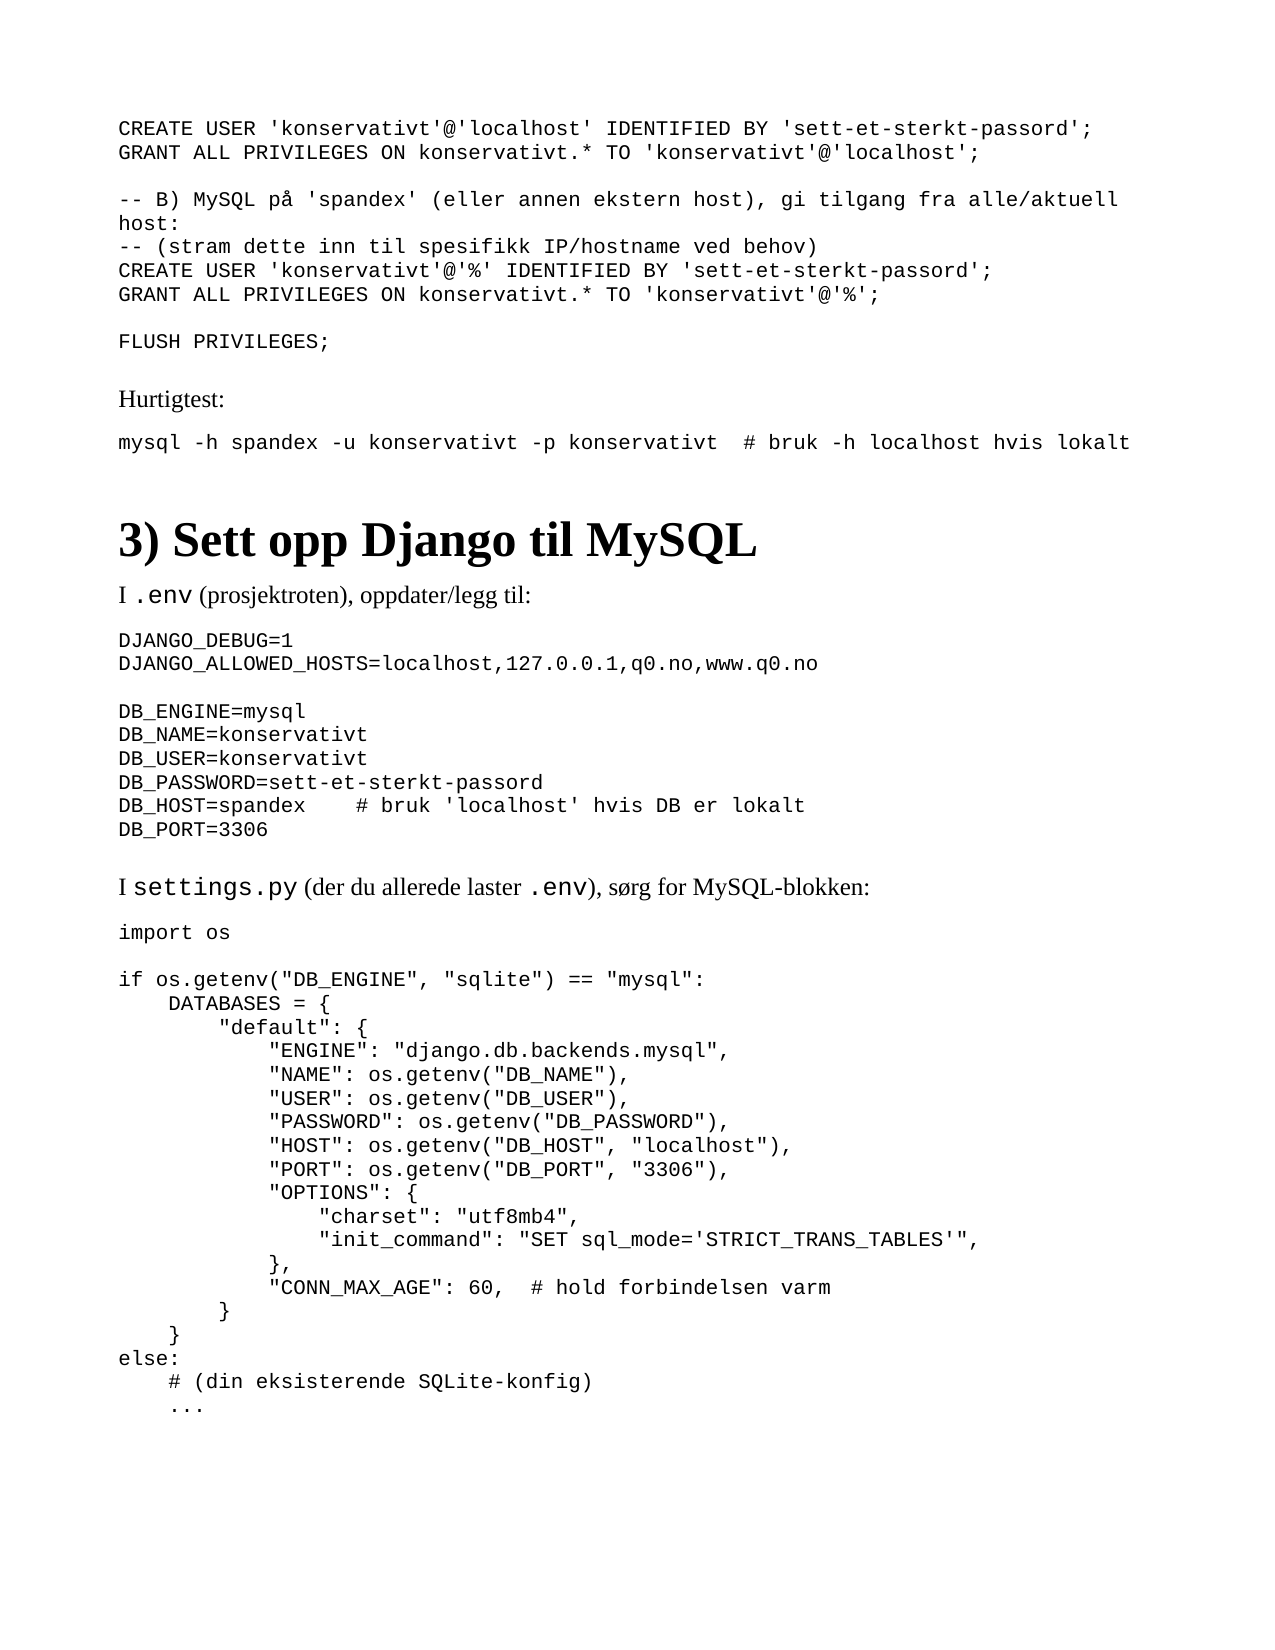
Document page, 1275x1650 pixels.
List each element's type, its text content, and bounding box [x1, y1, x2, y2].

text "HOST": os.getenv("DB_HOST", "localhost"), [118, 1135, 1157, 1158]
text "ENGINE": "django.db.backends.mysql", [118, 1040, 1157, 1064]
text -- B) MySQL på 'spandex' (eller annen ekstern host), gi tilgang fra alle/aktuell host: [118, 189, 1157, 236]
text GRANT ALL PRIVILEGES ON konservativt.* TO 'konservativt'@'%'; [118, 284, 1157, 307]
text Hurtigtest: [118, 384, 1157, 413]
text "OPTIONS": { [118, 1182, 1157, 1206]
text CREATE USER 'konservativt'@'localhost' IDENTIFIED BY 'sett-et-sterkt-passord'; [118, 118, 1157, 142]
text GRANT ALL PRIVILEGES ON konservativt.* TO 'konservativt'@'localhost'; [118, 142, 1157, 165]
text "NAME": os.getenv("DB_NAME"), [118, 1064, 1157, 1088]
text "CONN_MAX_AGE": 60, # hold forbindelsen varm [118, 1277, 1157, 1300]
text I settings.py (der du allerede laster .env), sørg for MySQL-blokken: [118, 872, 1157, 903]
text }, [118, 1253, 1157, 1277]
text DB_ENGINE=mysql [118, 701, 1157, 724]
text else: [118, 1348, 1157, 1371]
text DATABASES = { [118, 993, 1157, 1017]
text CREATE USER 'konservativt'@'%' IDENTIFIED BY 'sett-et-sterkt-passord'; [118, 260, 1157, 284]
subtitle 3) Sett opp Django til MySQL [118, 510, 1157, 567]
text } [118, 1300, 1157, 1324]
text "init_command": "SET sql_mode='STRICT_TRANS_TABLES'", [118, 1229, 1157, 1253]
text DB_USER=konservativt [118, 748, 1157, 772]
text "charset": "utf8mb4", [118, 1206, 1157, 1229]
text "PORT": os.getenv("DB_PORT", "3306"), [118, 1158, 1157, 1182]
text if os.getenv("DB_ENGINE", "sqlite") == "mysql": [118, 969, 1157, 993]
text DJANGO_ALLOWED_HOSTS=localhost,127.0.0.1,q0.no,www.q0.no [118, 653, 1157, 677]
text DB_HOST=spandex # bruk 'localhost' hvis DB er lokalt [118, 795, 1157, 819]
text } [118, 1324, 1157, 1348]
text I .env (prosjektroten), oppdater/legg til: [118, 580, 1157, 611]
text # (din eksisterende SQLite-konfig) [118, 1371, 1157, 1395]
text ... [118, 1395, 1157, 1419]
text DJANGO_DEBUG=1 [118, 630, 1157, 653]
text mysql -h spandex -u konservativt -p konservativt # bruk -h localhost hvis lokalt [118, 432, 1157, 455]
text -- (stram dette inn til spesifikk IP/hostname ved behov) [118, 236, 1157, 260]
text "USER": os.getenv("DB_USER"), [118, 1088, 1157, 1111]
text DB_PASSWORD=sett-et-sterkt-passord [118, 772, 1157, 795]
text import os [118, 922, 1157, 946]
text DB_PORT=3306 [118, 819, 1157, 843]
text FLUSH PRIVILEGES; [118, 331, 1157, 354]
text "PASSWORD": os.getenv("DB_PASSWORD"), [118, 1111, 1157, 1135]
text DB_NAME=konservativt [118, 724, 1157, 748]
text "default": { [118, 1017, 1157, 1040]
